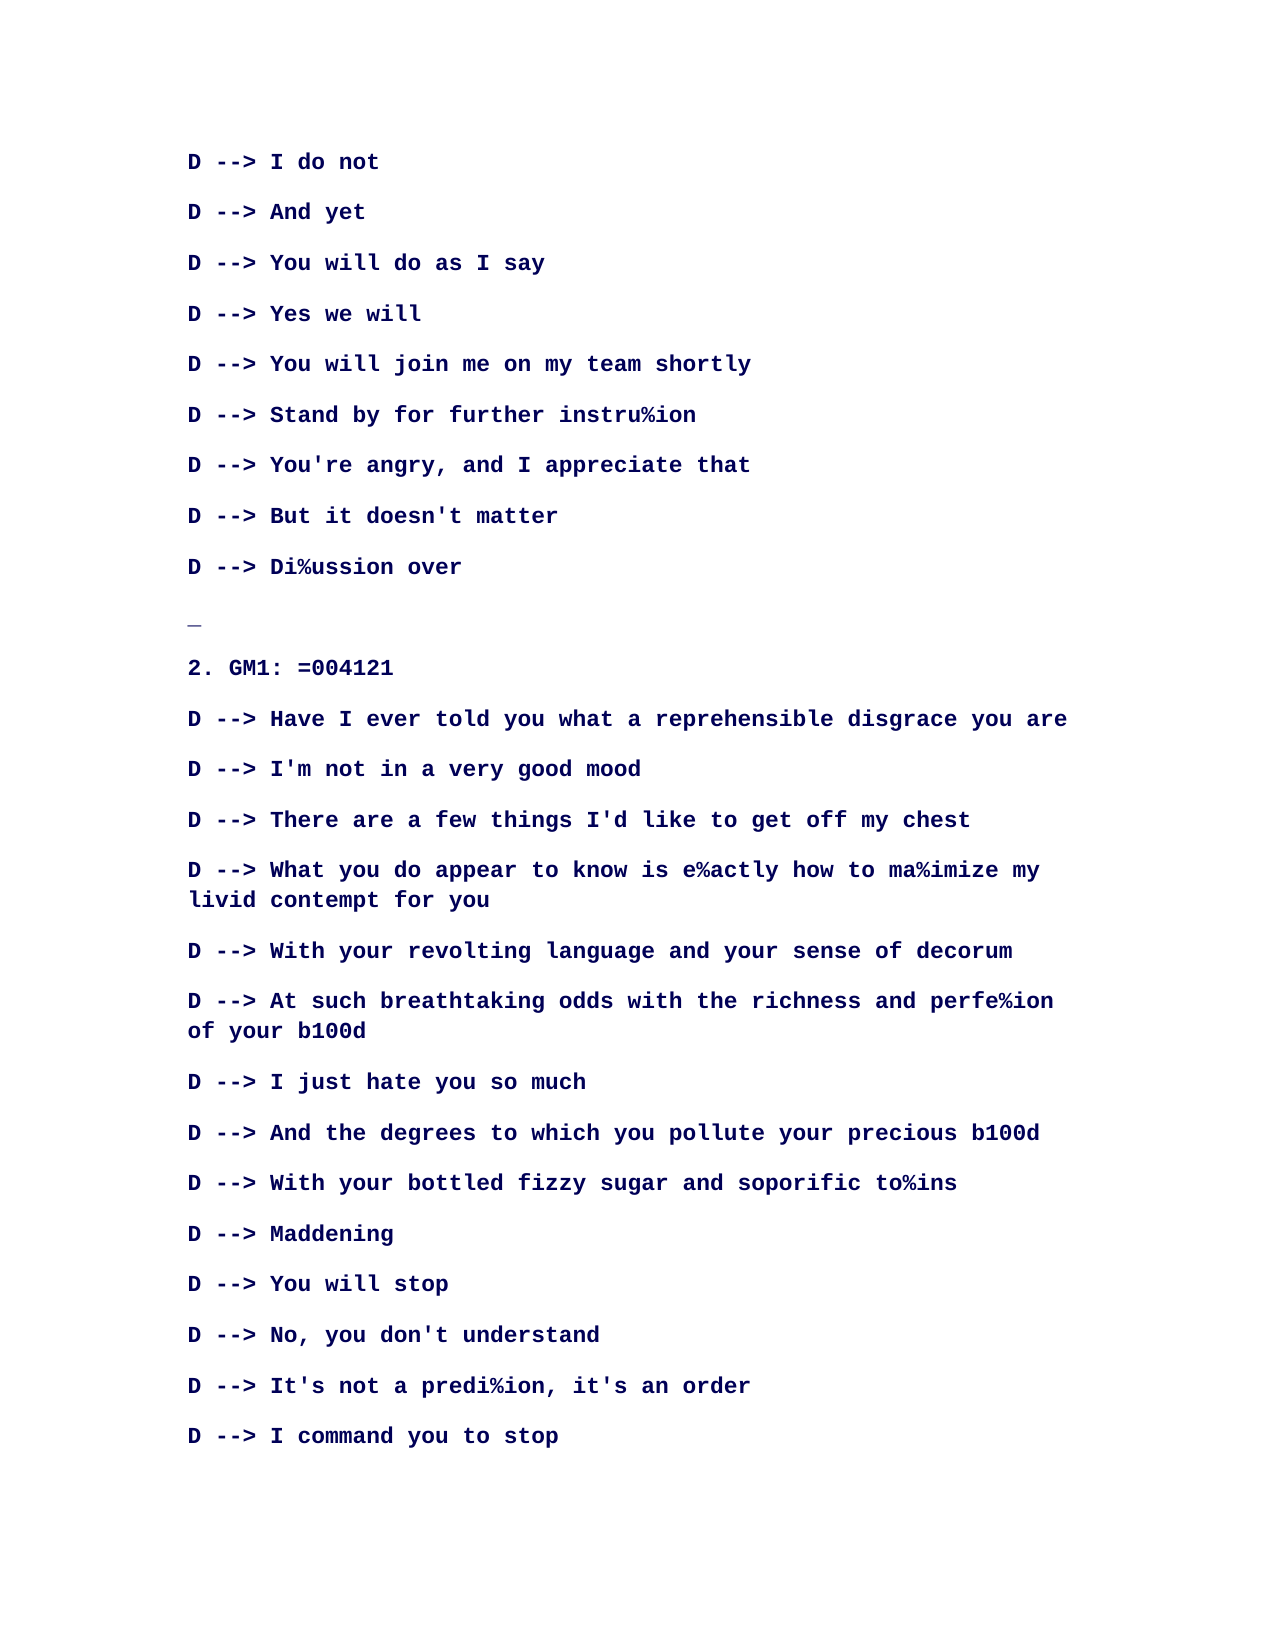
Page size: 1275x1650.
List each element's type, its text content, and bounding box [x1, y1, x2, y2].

text D --> You will join me on my team shortly [187, 352, 1087, 378]
text _ [187, 606, 1087, 632]
text D --> With your bottled fizzy sugar and soporific to%ins [187, 1171, 1087, 1197]
text D --> I command you to stop [187, 1424, 1087, 1451]
text D --> There are a few things I'd like to get off my chest [187, 808, 1087, 834]
text D --> With your revolting language and your sense of decorum [187, 939, 1087, 965]
text D --> Stand by for further instru%ion [187, 403, 1087, 429]
text D --> I just hate you so much [187, 1070, 1087, 1096]
text D --> What you do appear to know is e%actly how to ma%imize my livid contempt for you [187, 859, 1087, 914]
text D --> And the degrees to which you pollute your precious b100d [187, 1121, 1087, 1147]
text D --> Maddening [187, 1222, 1087, 1248]
text D --> Have I ever told you what a reprehensible disgrace you are [187, 707, 1087, 733]
text D --> And yet [187, 201, 1087, 227]
text D --> Di%ussion over [187, 555, 1087, 581]
text D --> It's not a predi%ion, it's an order [187, 1374, 1087, 1400]
text D --> I do not [187, 150, 1087, 176]
text D --> Yes we will [187, 302, 1087, 328]
text D --> You're angry, and I appreciate that [187, 454, 1087, 480]
text D --> But it doesn't matter [187, 504, 1087, 530]
text D --> You will do as I say [187, 251, 1087, 277]
text D --> No, you don't understand [187, 1323, 1087, 1349]
text D --> You will stop [187, 1273, 1087, 1299]
text 2. GM1: =004121 [187, 656, 1087, 682]
text D --> I'm not in a very good mood [187, 757, 1087, 783]
text D --> At such breathtaking odds with the richness and perfe%ion of your b100d [187, 990, 1087, 1046]
